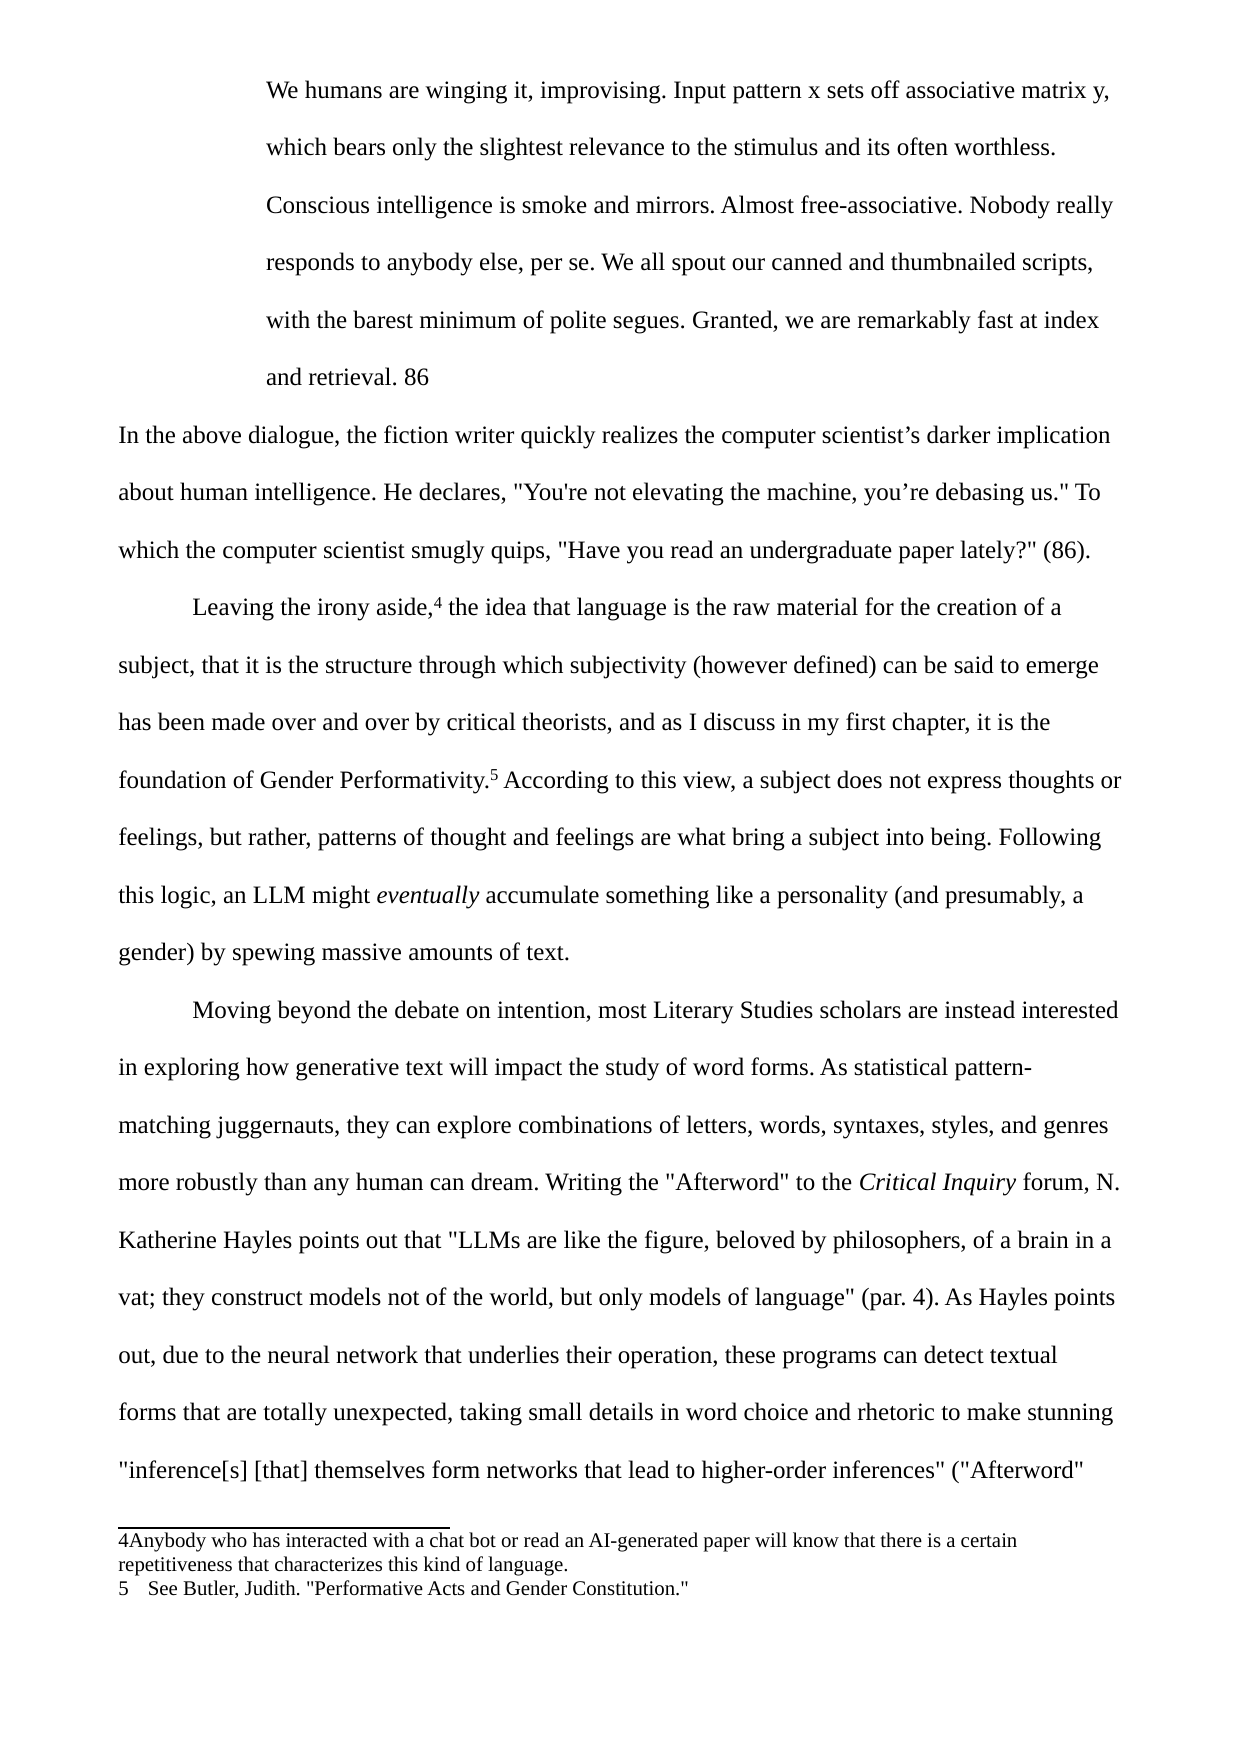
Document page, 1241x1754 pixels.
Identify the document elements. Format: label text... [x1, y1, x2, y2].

text In the above dialogue, the fiction writer quickly realizes the computer scientist’s darker implication about human intelligence. He declares, "You're not elevating the machine, you’re debasing us." To which the computer scientist smugly quips, "Have you read an undergraduate paper lately?" (86). [118, 420, 1122, 564]
text See Butler, Judith. "Performative Acts and Gender Constitution." [118, 1576, 1122, 1600]
text Anybody who has interacted with a chat bot or read an AI-generated paper will know that there is a certain repetitiveness that characterizes this kind of language. [118, 1528, 1122, 1576]
text Moving beyond the debate on intention, most Literary Studies scholars are instead interested in exploring how generative text will impact the study of word forms. As statistical pattern-matching juggernauts, they can explore combinations of letters, words, syntaxes, styles, and genres more robustly than any human can dream. Writing the "Afterword" to the Critical Inquiry forum, N. Katherine Hayles points out that "LLMs are like the figure, beloved by philosophers, of a brain in a vat; they construct models not of the world, but only models of language" (par. 4). As Hayles points out, due to the neural network that underlies their operation, these programs can detect textual forms that are totally unexpected, taking small details in word choice and rhetoric to make stunning "inference[s] [that] themselves form networks that lead to higher-order inferences" ("Afterword" [118, 995, 1122, 1484]
text Leaving the irony aside, the idea that language is the raw material for the creation of a subject, that it is the structure through which subjectivity (however defined) can be said to emerge has been made over and over by critical theorists, and as I discuss in my first chapter, it is the foundation of Gender Performativity. According to this view, a subject does not express thoughts or feelings, but rather, patterns of thought and feelings are what bring a subject into being. Following this logic, an LLM might eventually accumulate something like a personality (and presumably, a gender) by spewing massive amounts of text. [118, 592, 1122, 966]
text We humans are winging it, improvising. Input pattern x sets off associative matrix y, which bears only the slightest relevance to the stimulus and its often worthless. Conscious intelligence is smoke and mirrors. Almost free-associative. Nobody really responds to anybody else, per se. We all spout our canned and thumbnailed scripts, with the barest minimum of polite segues. Granted, we are remarkably fast at index and retrieval. 86 [266, 75, 1122, 391]
